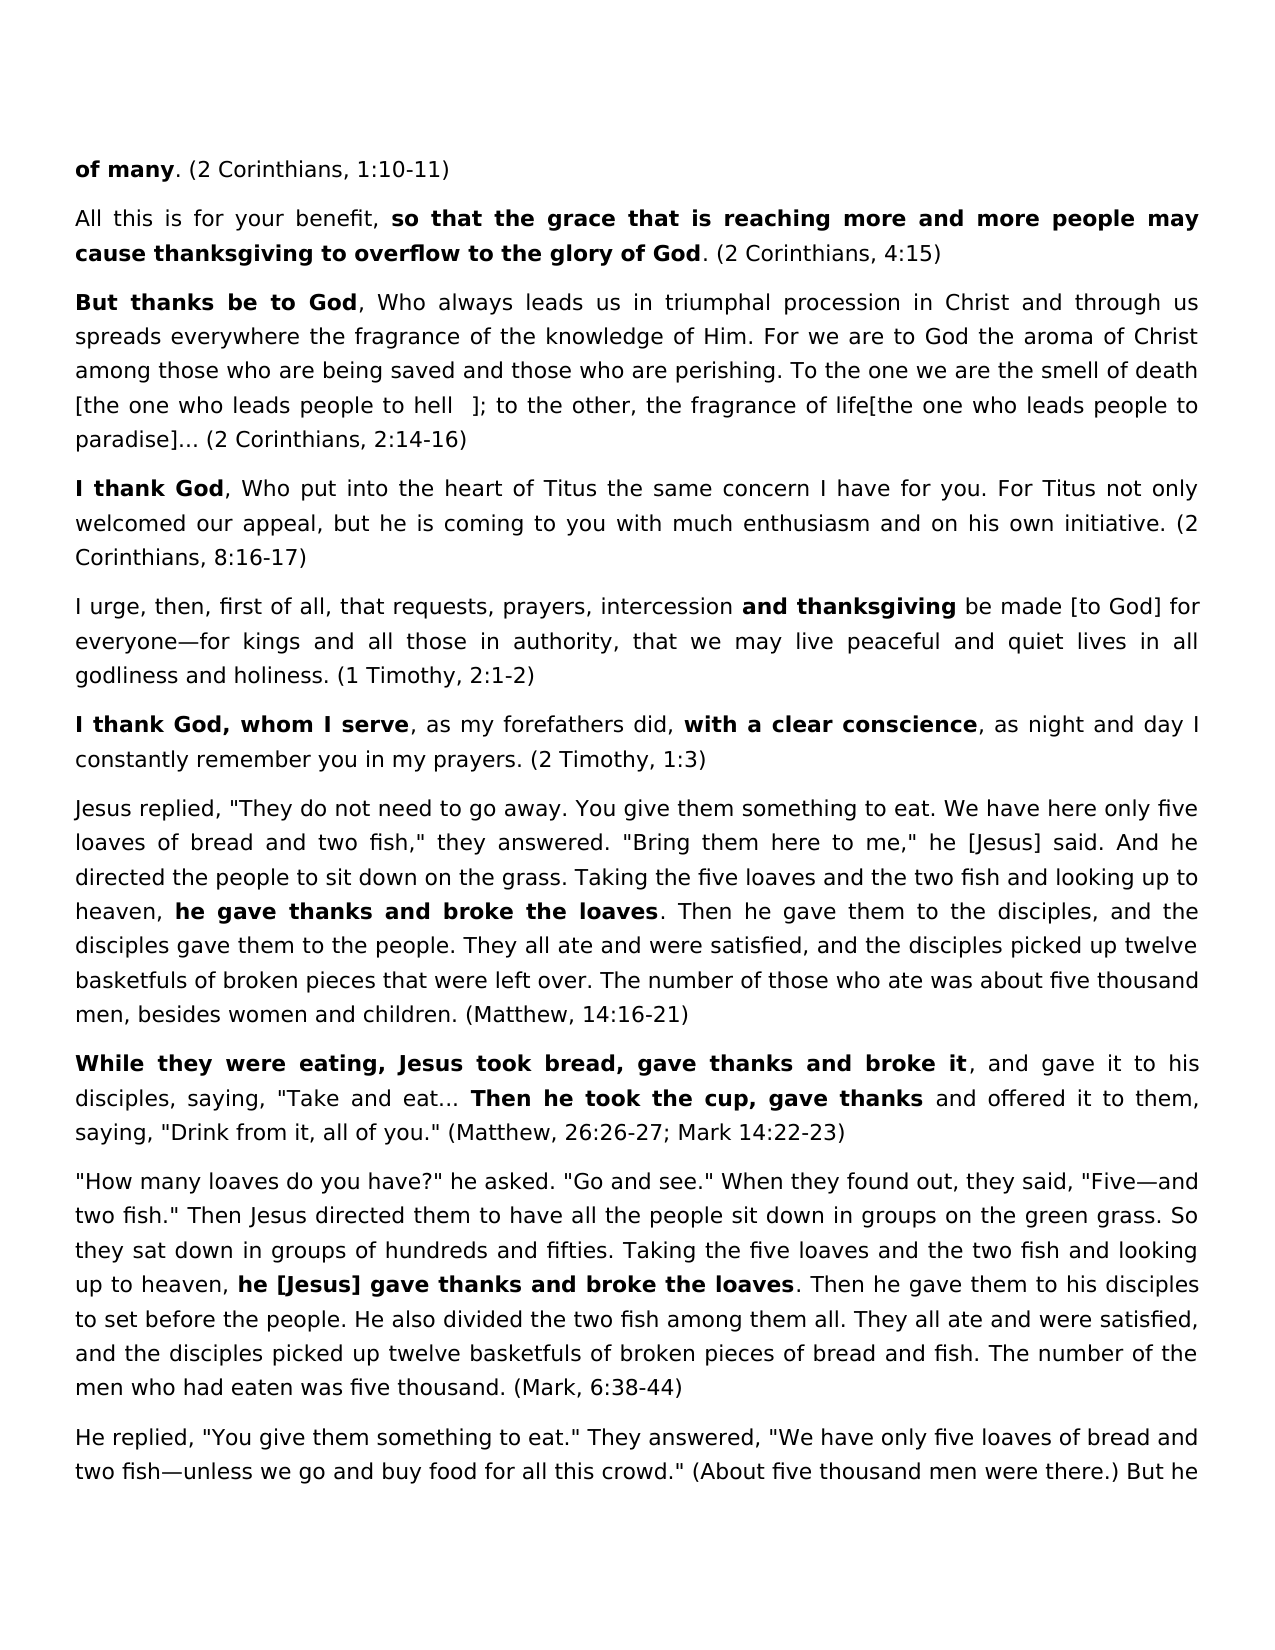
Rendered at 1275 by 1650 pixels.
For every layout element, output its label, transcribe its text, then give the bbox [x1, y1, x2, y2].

text But thanks be to God, Who always leads us in triumphal procession in Christ and through us spreads everywhere the fragrance of the knowledge of Him. For we are to God the aroma of Christ among those who are being saved and those who are perishing. To the one we are the smell of death [the one who leads people to hell ]; to the other, the fragrance of life[the one who leads people to paradise]... (2 Corinthians, 2:14-16) [75, 283, 1200, 454]
text "How many loaves do you have?" he asked. "Go and see." When they found out, they said, "Five—and two fish." Then Jesus directed them to have all the people sit down in groups on the green grass. So they sat down in groups of hundreds and fifties. Taking the five loaves and the two fish and looking up to heaven, he [Jesus] gave thanks and broke the loaves. Then he gave them to his disciples to set before the people. He also divided the two fish among them all. They all ate and were satisfied, and the disciples picked up twelve basketfuls of broken pieces of bread and fish. The number of the men who had eaten was five thousand. (Mark, 6:38-44) [75, 1162, 1200, 1403]
text of many. (2 Corinthians, 1:10-11) [75, 150, 1200, 184]
text All this is for your benefit, so that the grace that is reaching more and more people may cause thanksgiving to overflow to the glory of God. (2 Corinthians, 4:15) [75, 199, 1200, 268]
text He replied, "You give them something to eat." They answered, "We have only five loaves of bread and two fish—unless we go and buy food for all this crowd." (About five thousand men were there.) But he [75, 1417, 1200, 1486]
text Jesus replied, "They do not need to go away. You give them something to eat. We have here only five loaves of bread and two fish," they answered. "Bring them here to me," he [Jesus] said. And he directed the people to sit down on the grass. Taking the five loaves and the two fish and looking up to heaven, he gave thanks and broke the loaves. Then he gave them to the disciples, and the disciples gave them to the people. They all ate and were satisfied, and the disciples picked up twelve basketfuls of broken pieces that were left over. The number of those who ate was about five thousand men, besides women and children. (Matthew, 14:16-21) [75, 789, 1200, 1029]
text I thank God, whom I serve, as my forefathers did, with a clear conscience, as night and day I constantly remember you in my prayers. (2 Timothy, 1:3) [75, 705, 1200, 774]
text I urge, then, first of all, that requests, prayers, intercession and thanksgiving be made [to God] for everyone—for kings and all those in authority, that we may live peaceful and quiet lives in all godliness and holiness. (1 Timothy, 2:1-2) [75, 587, 1200, 690]
text I thank God, Who put into the heart of Titus the same concern I have for you. For Titus not only welcomed our appeal, but he is coming to you with much enthusiasm and on his own initiative. (2 Corinthians, 8:16-17) [75, 469, 1200, 572]
text While they were eating, Jesus took bread, gave thanks and broke it, and gave it to his disciples, saying, "Take and eat... Then he took the cup, gave thanks and offered it to them, saying, "Drink from it, all of you." (Matthew, 26:26-27; Mark 14:22-23) [75, 1044, 1200, 1147]
